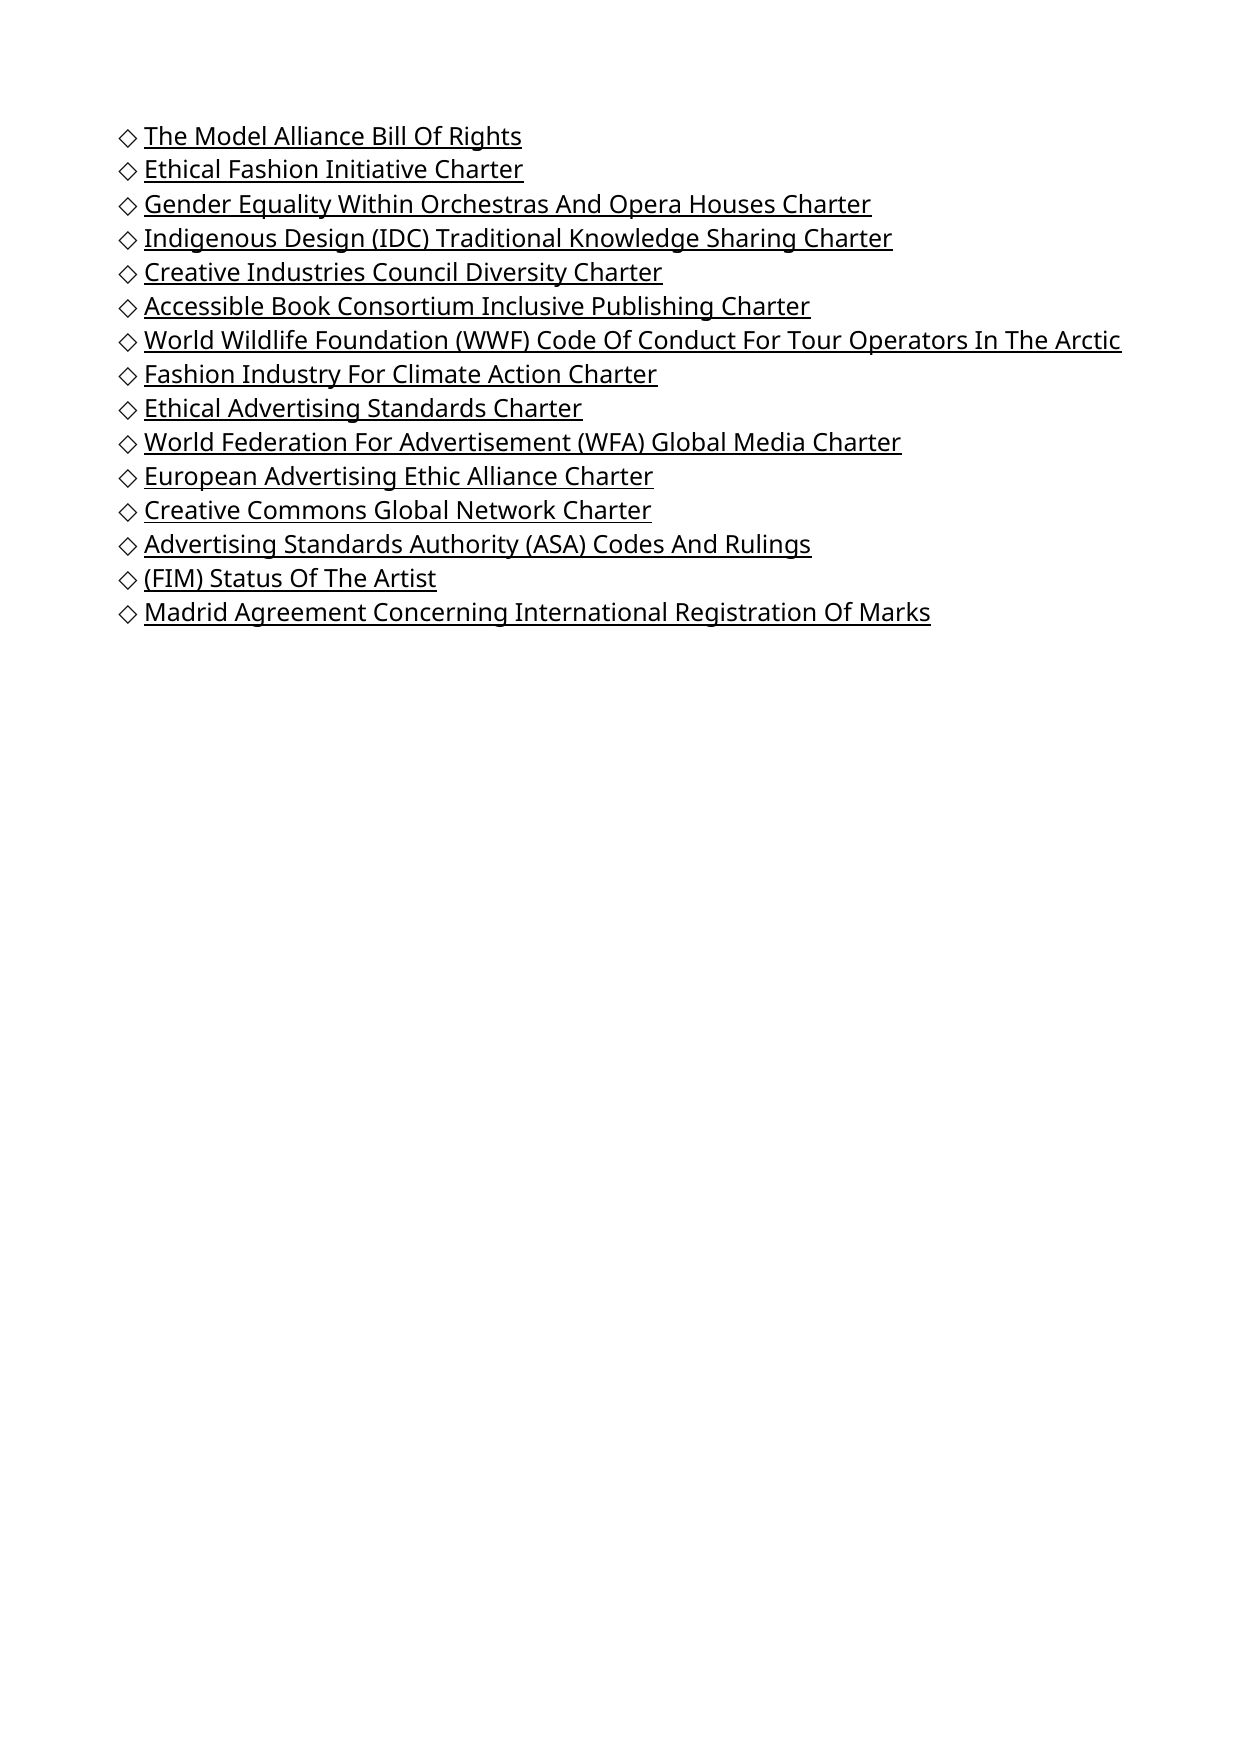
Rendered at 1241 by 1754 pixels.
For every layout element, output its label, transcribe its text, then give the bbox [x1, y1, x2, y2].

text ◇ Ethical Fashion Initiative Charter [118, 152, 1122, 186]
text ◇ Fashion Industry For Climate Action Charter [118, 357, 1122, 391]
text ◇ Madrid Agreement Concerning International Registration Of Marks [118, 595, 1122, 629]
text ◇ Advertising Standards Authority (ASA) Codes And Rulings [118, 527, 1122, 561]
text ◇ World Wildlife Foundation (WWF) Code Of Conduct For Tour Operators In The Arctic [118, 322, 1122, 357]
text ◇ Creative Industries Council Diversity Charter [118, 254, 1122, 288]
text ◇ Accessible Book Consortium Inclusive Publishing Charter [118, 288, 1122, 322]
text ◇ Creative Commons Global Network Charter [118, 493, 1122, 527]
text ◇ World Federation For Advertisement (WFA) Global Media Charter [118, 425, 1122, 459]
text ◇ European Advertising Ethic Alliance Charter [118, 459, 1122, 493]
text ◇ Gender Equality Within Orchestras And Opera Houses Charter [118, 186, 1122, 220]
text ◇ (FIM) Status Of The Artist [118, 561, 1122, 595]
text ◇ The Model Alliance Bill Of Rights [118, 118, 1122, 152]
text ◇ Indigenous Design (IDC) Traditional Knowledge Sharing Charter [118, 220, 1122, 254]
text ◇ Ethical Advertising Standards Charter [118, 391, 1122, 425]
